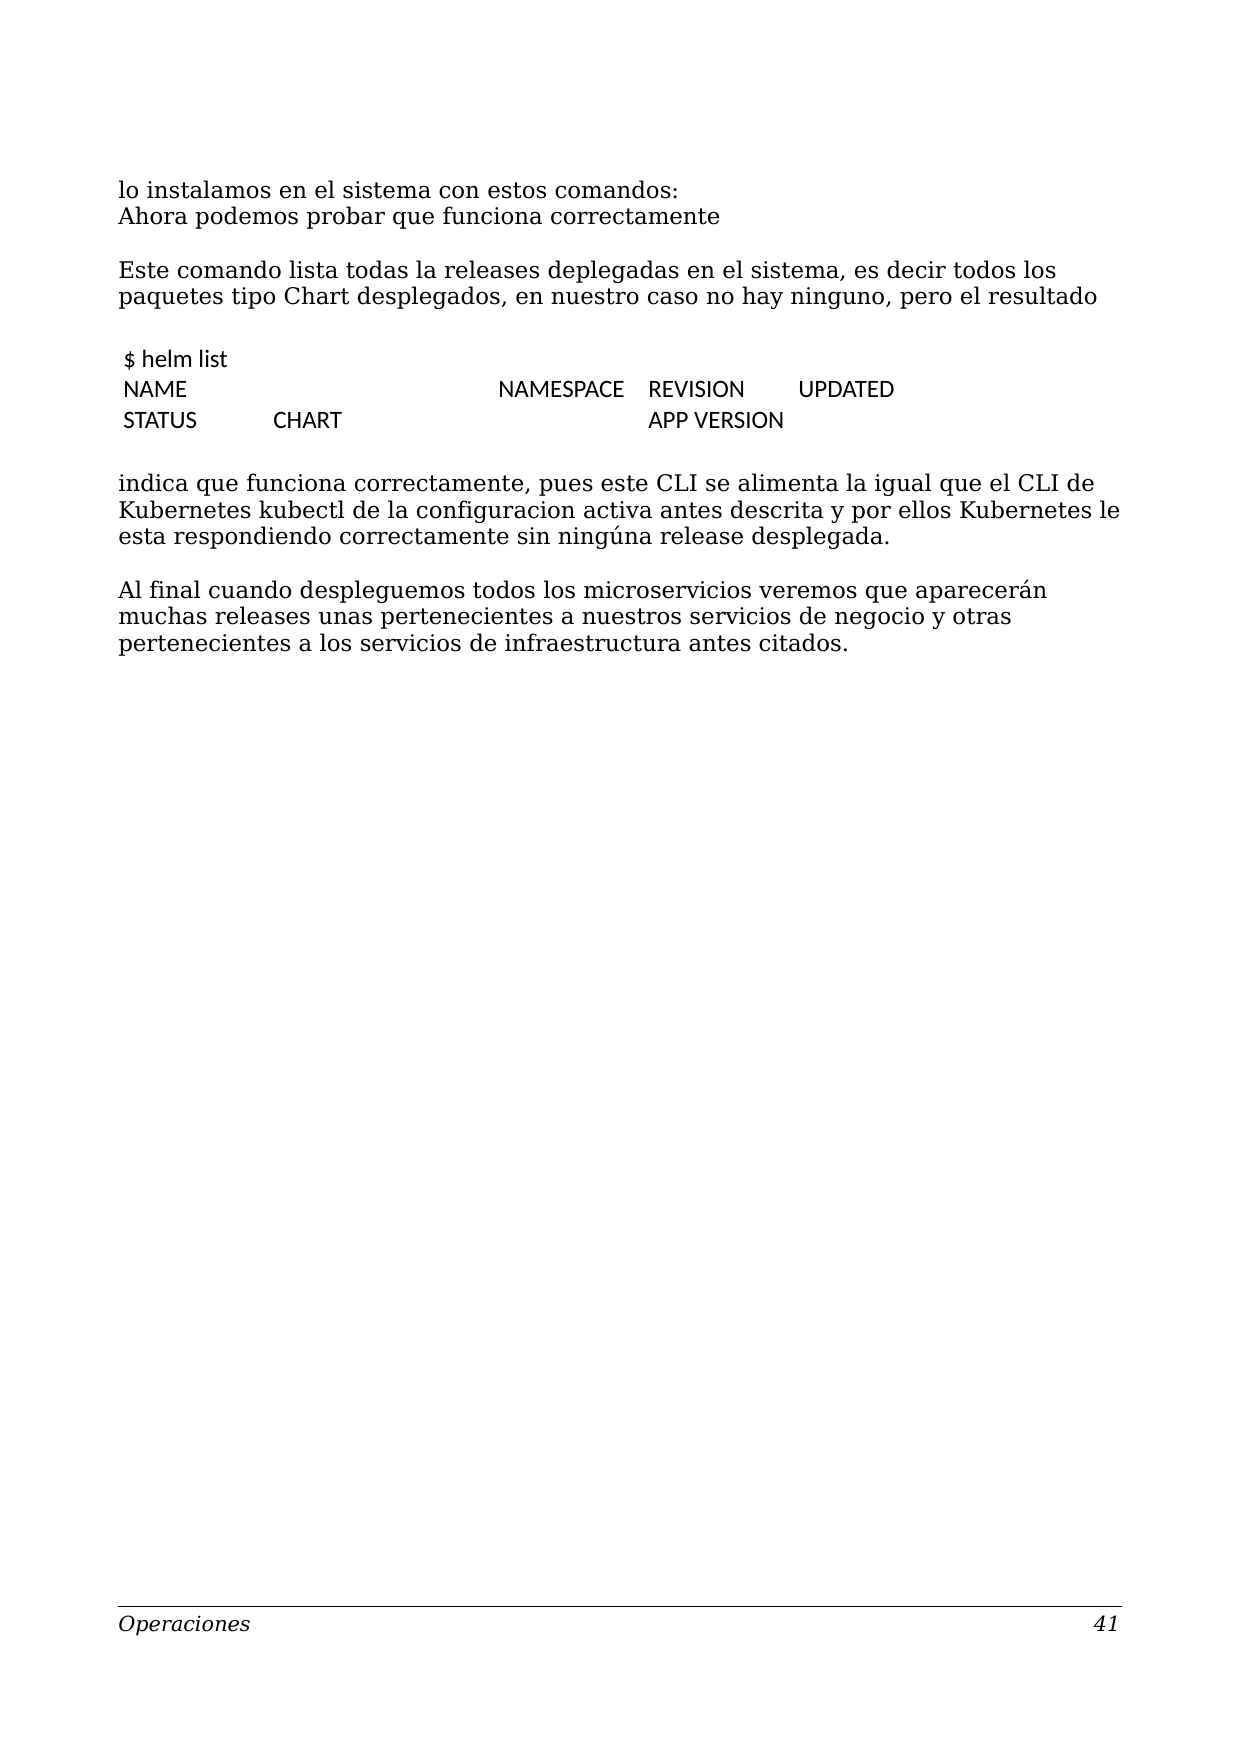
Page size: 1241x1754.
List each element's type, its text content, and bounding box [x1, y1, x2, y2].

text Este comando lista todas la releases deplegadas en el sistema, es decir todos los paquetes tipo Chart desplegados, en nuestro caso no hay ninguno, pero el resultado [118, 257, 1122, 310]
text lo instalamos en el sistema con estos comandos: Ahora podemos probar que funciona correctamente [118, 177, 1122, 230]
text Al final cuando despleguemos todos los microservicios veremos que aparecerán muchas releases unas pertenecientes a nuestros servicios de negocio y otras pertenecientes a los servicios de infraestructura antes citados. [118, 577, 1122, 657]
text indica que funciona correctamente, pues este CLI se alimenta la igual que el CLI de Kubernetes kubectl de la configuracion activa antes descrita y por ellos Kubernetes le esta respondiendo correctamente sin ningúna release desplegada. [118, 390, 1122, 550]
